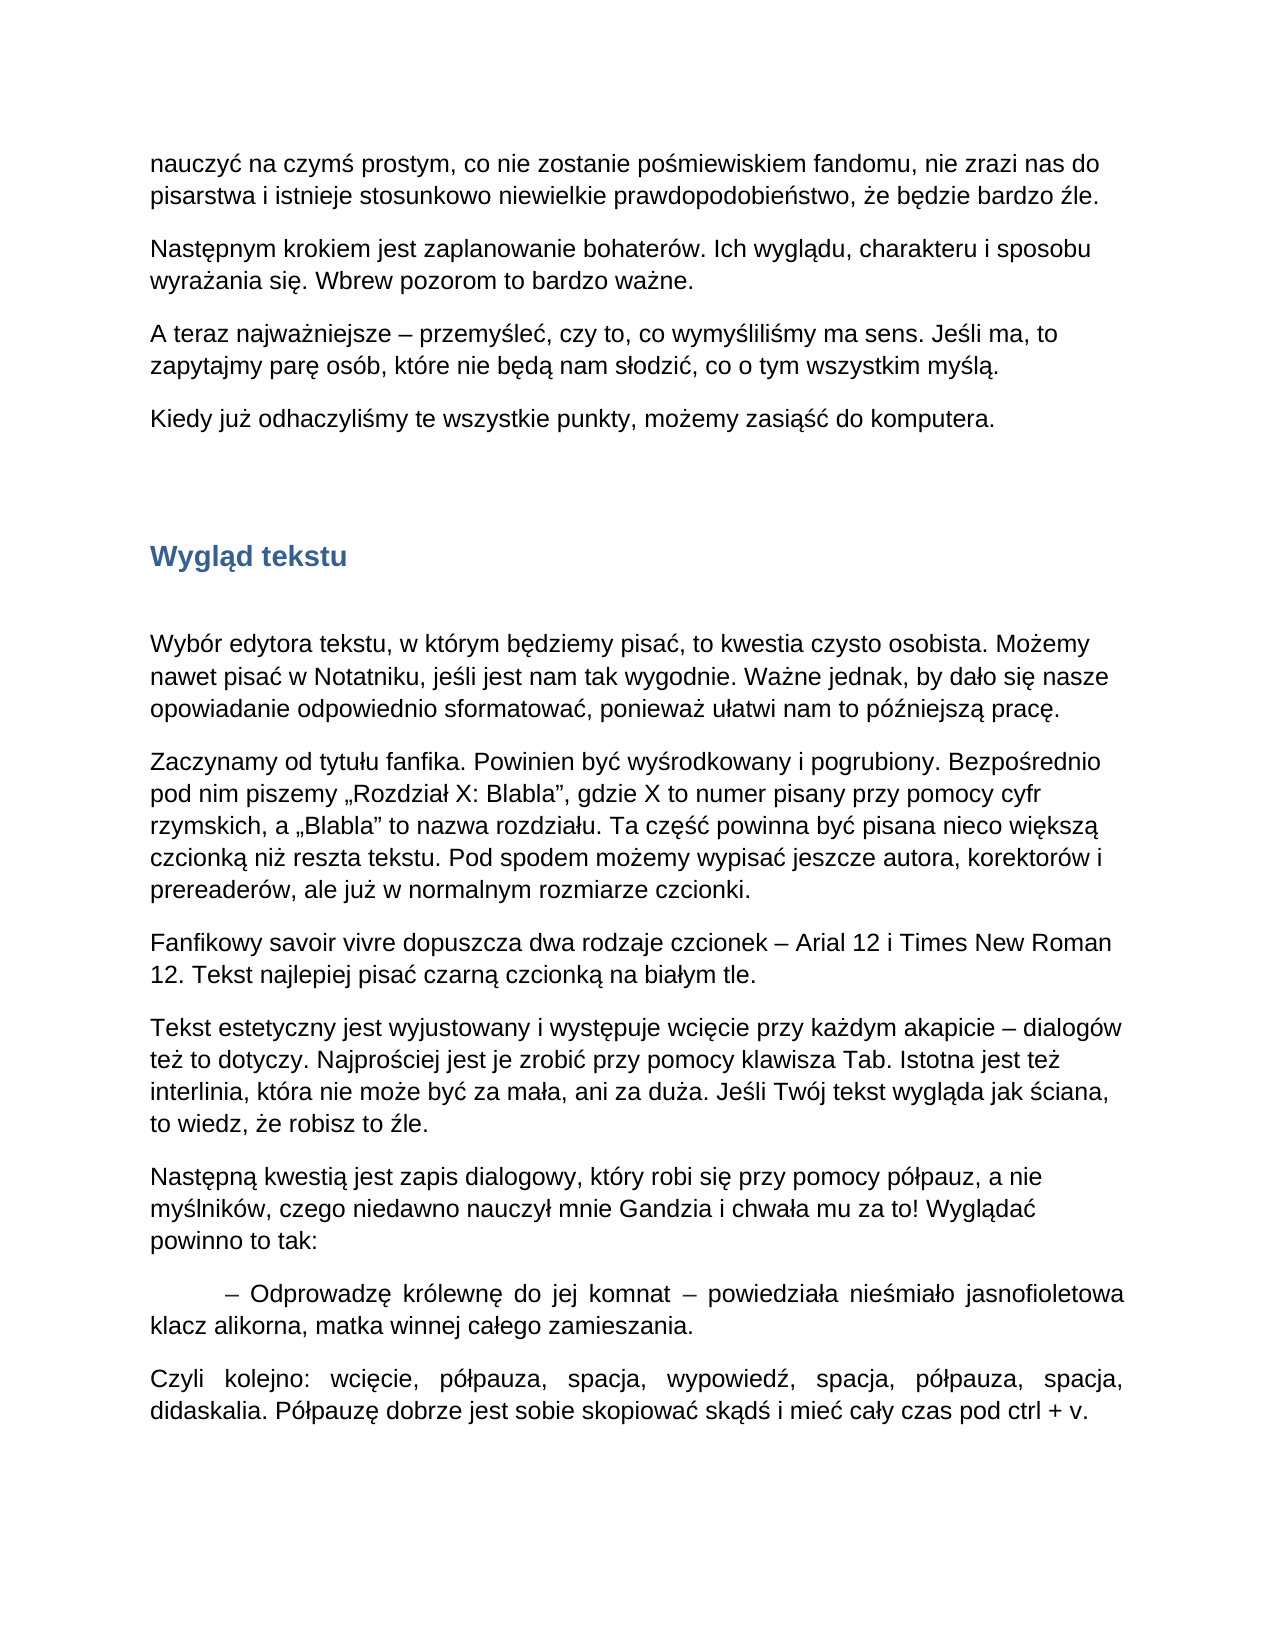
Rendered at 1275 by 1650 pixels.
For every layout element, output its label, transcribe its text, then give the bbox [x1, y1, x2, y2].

text Kiedy już odhaczyliśmy te wszystkie punkty, możemy zasiąść do komputera. [150, 405, 1125, 433]
text Tekst estetyczny jest wyjustowany i występuje wcięcie przy każdym akapicie – dialogów też to dotyczy. Najprościej jest je zrobić przy pomocy klawisza Tab. Istotna jest też interlinia, która nie może być za mała, ani za duża. Jeśli Twój tekst wygląda jak ściana, to wiedz, że robisz to źle. [150, 1014, 1125, 1138]
text Fanfikowy savoir vivre dopuszcza dwa rodzaje czcionek – Arial 12 i Times New Roman 12. Tekst najlepiej pisać czarną czcionką na białym tle. [150, 929, 1125, 989]
text Wybór edytora tekstu, w którym będziemy pisać, to kwestia czysto osobista. Możemy nawet pisać w Notatniku, jeśli jest nam tak wygodnie. Ważne jednak, by dało się nasze opowiadanie odpowiednio sformatować, ponieważ ułatwi nam to późniejszą pracę. [150, 630, 1125, 722]
text Następną kwestią jest zapis dialogowy, który robi się przy pomocy półpauz, a nie myślników, czego niedawno nauczył mnie Gandzia i chwała mu za to! Wyglądać powinno to tak: [150, 1163, 1125, 1255]
subtitle Wygląd tekstu [150, 540, 1125, 573]
text nauczyć na czymś prostym, co nie zostanie pośmiewiskiem fandomu, nie zrazi nas do pisarstwa i istnieje stosunkowo niewielkie prawdopodobieństwo, że będzie bardzo źle. [150, 150, 1125, 210]
text Następnym krokiem jest zaplanowanie bohaterów. Ich wyglądu, charakteru i sposobu wyrażania się. Wbrew pozorom to bardzo ważne. [150, 235, 1125, 295]
text Czyli kolejno: wcięcie, półpauza, spacja, wypowiedź, spacja, półpauza, spacja, didaskalia. Półpauzę dobrze jest sobie skopiować skądś i mieć cały czas pod ctrl + v. [150, 1365, 1125, 1425]
text A teraz najważniejsze – przemyśleć, czy to, co wymyśliliśmy ma sens. Jeśli ma, to zapytajmy parę osób, które nie będą nam słodzić, co o tym wszystkim myślą. [150, 320, 1125, 380]
text Zaczynamy od tytułu fanfika. Powinien być wyśrodkowany i pogrubiony. Bezpośrednio pod nim piszemy „Rozdział X: Blabla”, gdzie X to numer pisany przy pomocy cyfr rzymskich, a „Blabla” to nazwa rozdziału. Ta część powinna być pisana nieco większą czcionką niż reszta tekstu. Pod spodem możemy wypisać jeszcze autora, korektorów i prereaderów, ale już w normalnym rozmiarze czcionki. [150, 747, 1125, 904]
text – Odprowadzę królewnę do jej komnat – powiedziała nieśmiało jasnofioletowa klacz alikorna, matka winnej całego zamieszania. [150, 1280, 1125, 1340]
